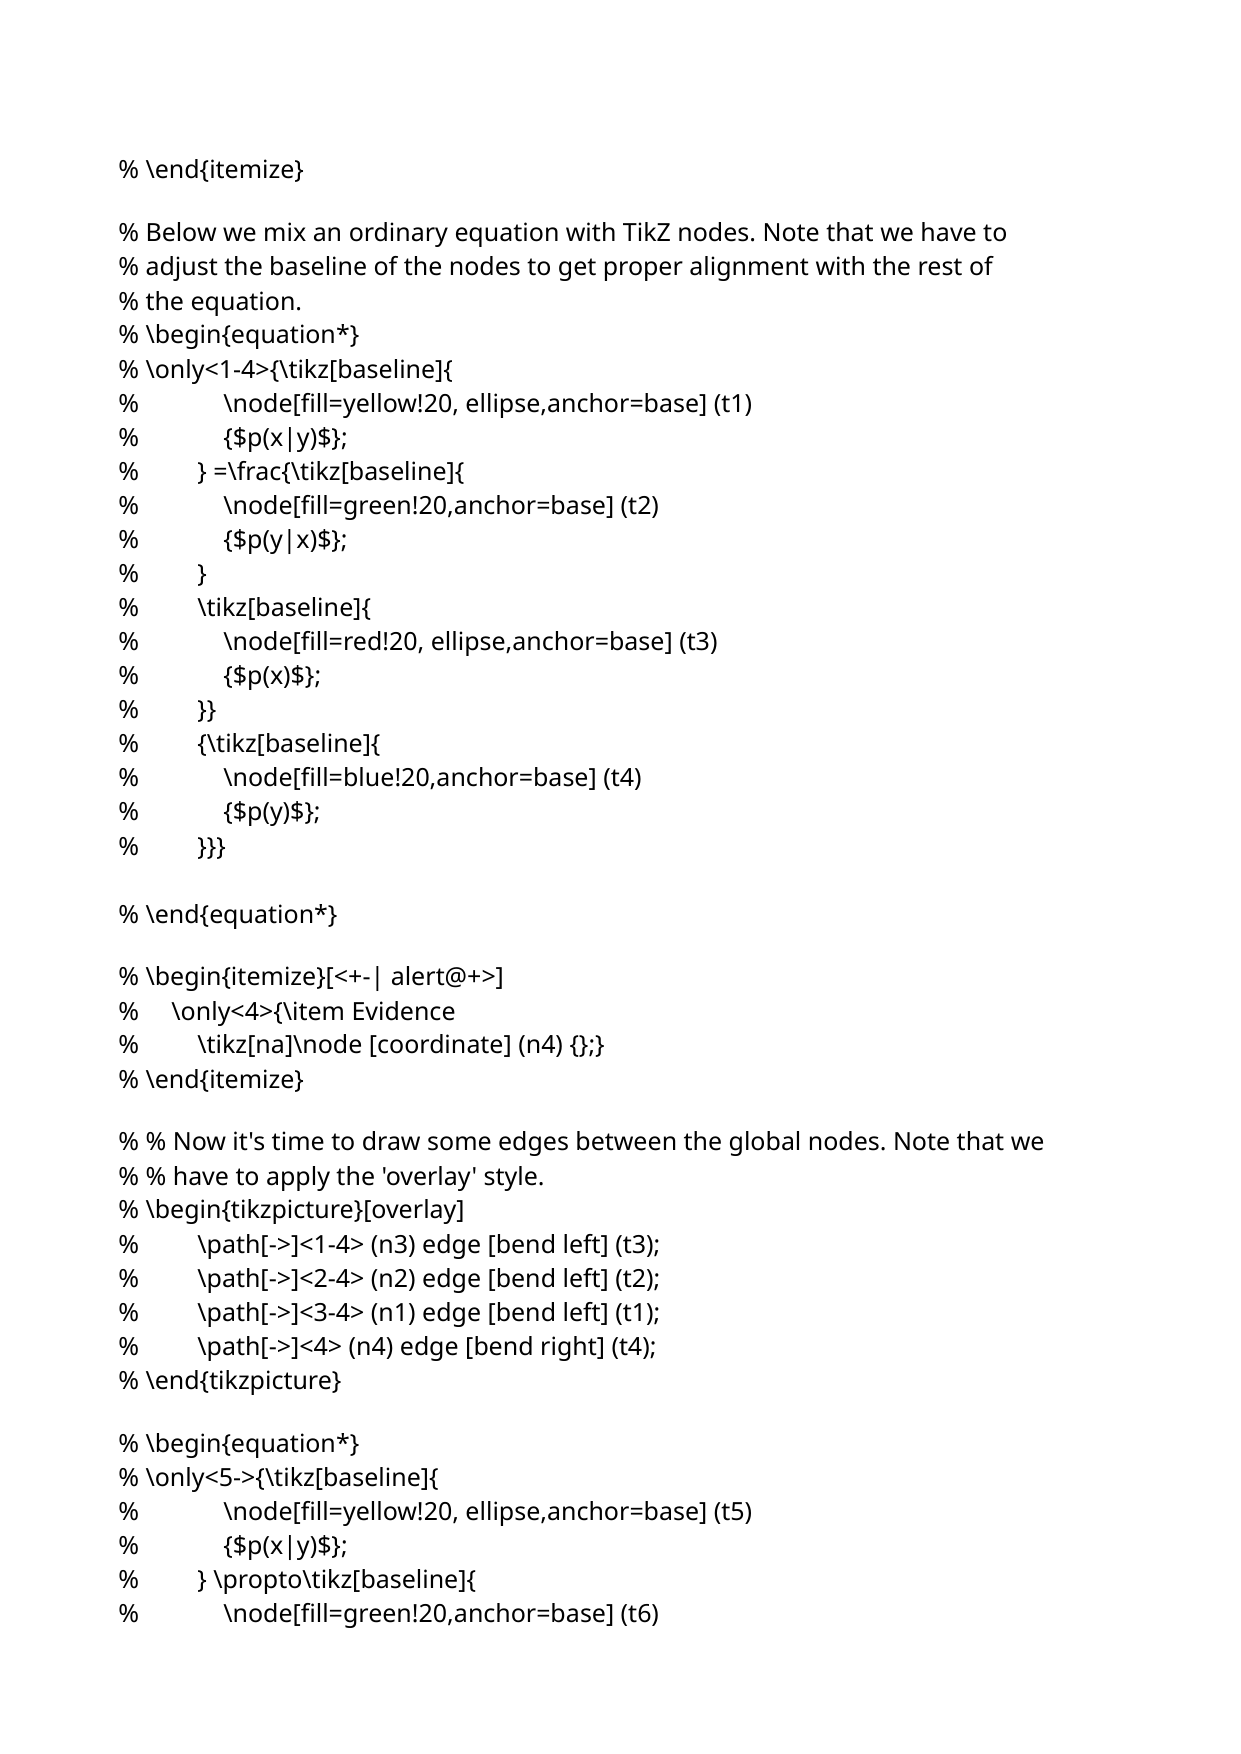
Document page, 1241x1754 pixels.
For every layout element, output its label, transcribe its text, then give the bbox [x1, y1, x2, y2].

text % adjust the baseline of the nodes to get proper alignment with the rest of [118, 249, 1122, 283]
text % \node[fill=green!20,anchor=base] (t6) [118, 1596, 1122, 1630]
text % Below we mix an ordinary equation with TikZ nodes. Note that we have to [118, 215, 1122, 249]
text % \only<4>{\item Evidence [118, 993, 1122, 1027]
text % \path[->]<1-4> (n3) edge [bend left] (t3); [118, 1226, 1122, 1260]
text % \path[->]<3-4> (n1) edge [bend left] (t1); [118, 1294, 1122, 1328]
text % \only<5->{\tikz[baseline]{ [118, 1459, 1122, 1493]
text % } =\frac{\tikz[baseline]{ [118, 453, 1122, 487]
text % \end{itemize} [118, 152, 1122, 186]
text % \path[->]<4> (n4) edge [bend right] (t4); [118, 1328, 1122, 1362]
text % {$p(y)$}; [118, 794, 1122, 828]
text % }} [118, 692, 1122, 726]
text % } \propto\tikz[baseline]{ [118, 1562, 1122, 1596]
text % \end{itemize} [118, 1061, 1122, 1095]
text % }}} [118, 828, 1122, 862]
text % {$p(x)$}; [118, 658, 1122, 692]
text % \only<1-4>{\tikz[baseline]{ [118, 351, 1122, 385]
text % {\tikz[baseline]{ [118, 726, 1122, 760]
text % \node[fill=red!20, ellipse,anchor=base] (t3) [118, 624, 1122, 658]
text % {$p(y|x)$}; [118, 522, 1122, 556]
text % } [118, 556, 1122, 590]
text % \node[fill=blue!20,anchor=base] (t4) [118, 760, 1122, 794]
text % \path[->]<2-4> (n2) edge [bend left] (t2); [118, 1260, 1122, 1294]
text % \end{equation*} [118, 896, 1122, 930]
text % \node[fill=green!20,anchor=base] (t2) [118, 487, 1122, 522]
text % % Now it's time to draw some edges between the global nodes. Note that we [118, 1124, 1122, 1158]
text % \tikz[na]\node [coordinate] (n4) {};} [118, 1027, 1122, 1061]
text % {$p(x|y)$}; [118, 419, 1122, 453]
text % \node[fill=yellow!20, ellipse,anchor=base] (t5) [118, 1493, 1122, 1527]
text % \begin{equation*} [118, 1425, 1122, 1459]
text % the equation. [118, 283, 1122, 317]
text % \begin{tikzpicture}[overlay] [118, 1192, 1122, 1226]
text % \tikz[baseline]{ [118, 590, 1122, 624]
text % \node[fill=yellow!20, ellipse,anchor=base] (t1) [118, 385, 1122, 419]
text % \begin{itemize}[<+-| alert@+>] [118, 959, 1122, 993]
text % {$p(x|y)$}; [118, 1527, 1122, 1562]
text % \end{tikzpicture} [118, 1362, 1122, 1397]
text % % have to apply the 'overlay' style. [118, 1158, 1122, 1192]
text % \begin{equation*} [118, 317, 1122, 351]
